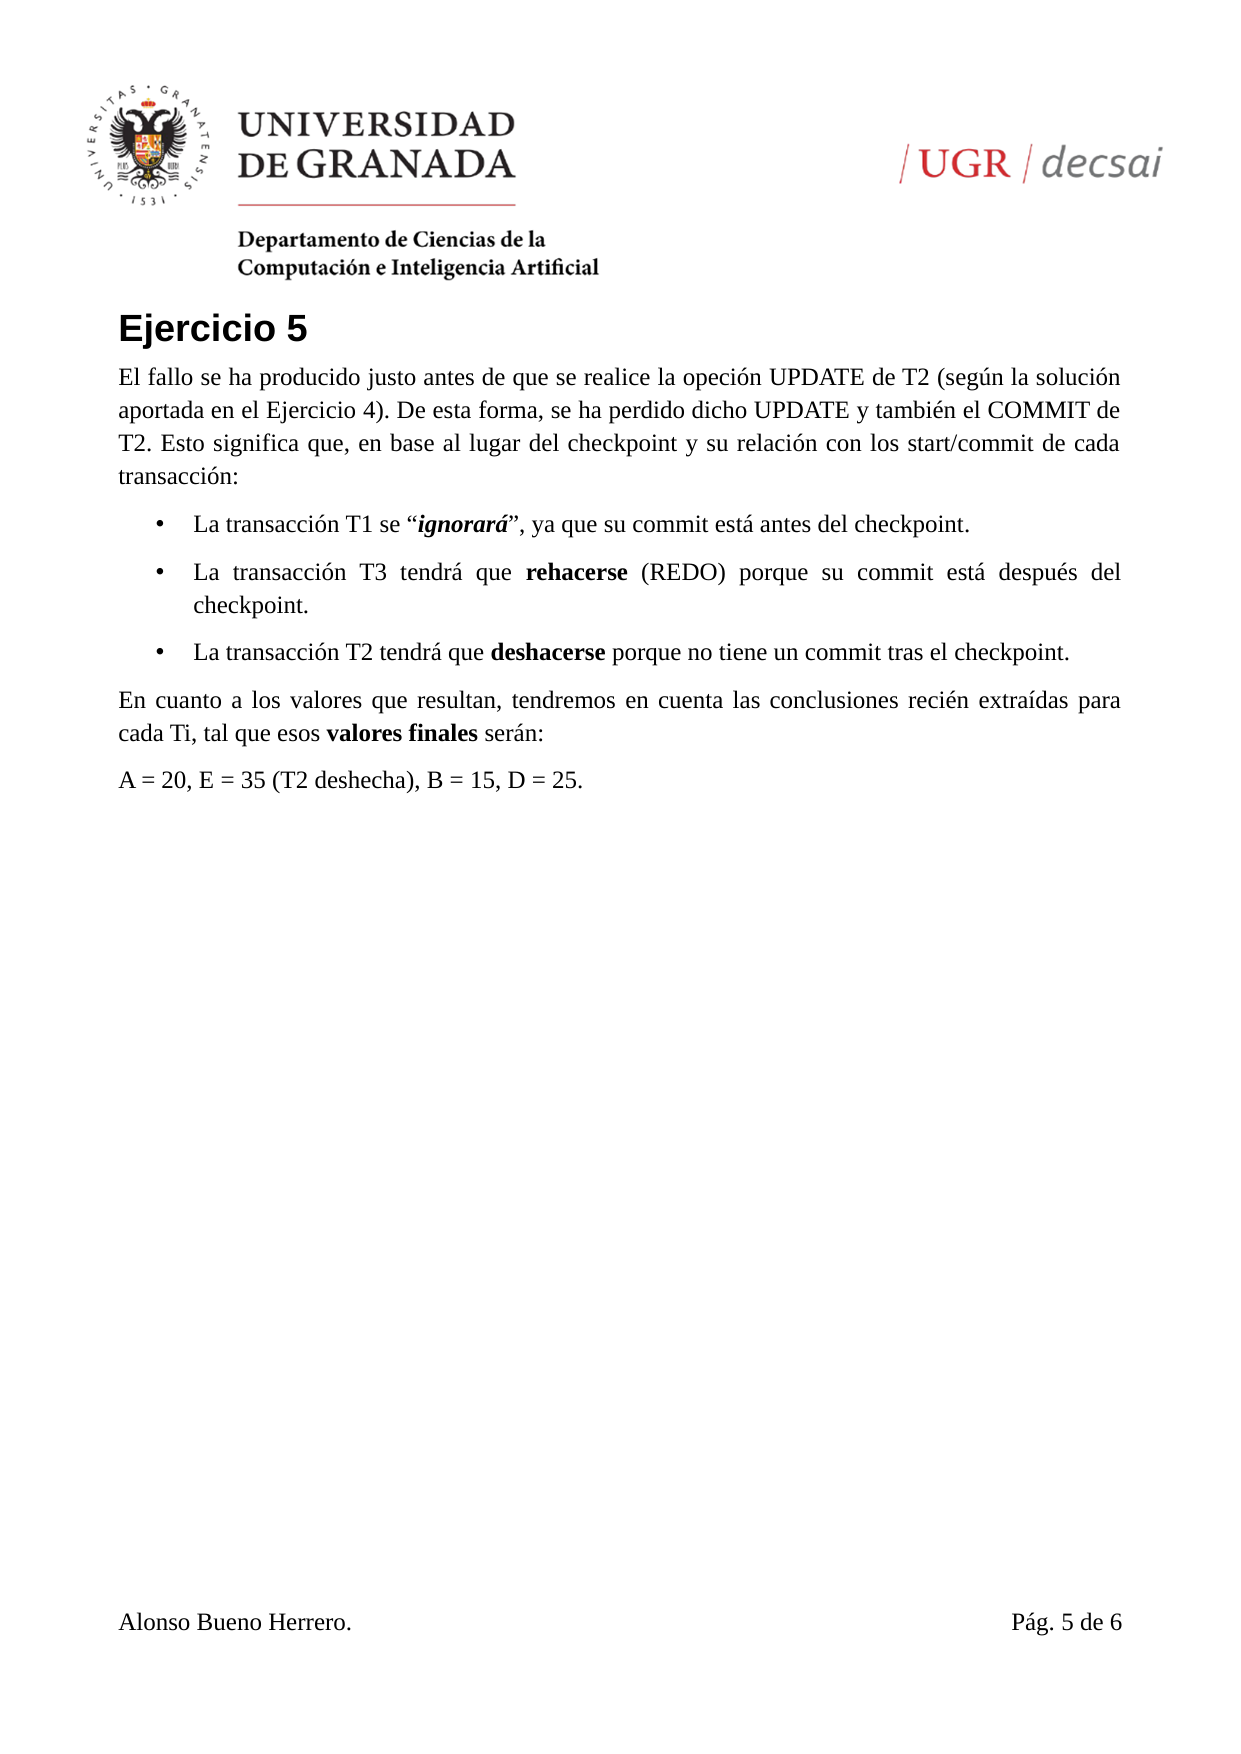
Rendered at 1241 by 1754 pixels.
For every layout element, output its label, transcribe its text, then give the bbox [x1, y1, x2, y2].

list La transacción T3 tendrá que rehacerse (REDO) porque su commit está después del checkpoint. [156, 557, 1122, 618]
text El fallo se ha producido justo antes de que se realice la opeción UPDATE de T2 (según la solución aportada en el Ejercicio 4). De esta forma, se ha perdido dicho UPDATE y también el COMMIT de T2. Esto significa que, en base al lugar del checkpoint y su relación con los start/commit de cada transacción: [118, 362, 1122, 490]
list La transacción T1 se “ignorará”, ya que su commit está antes del checkpoint. [156, 509, 1122, 538]
picture [1, 0, 1241, 307]
text A = 20, E = 35 (T2 deshecha), B = 15, D = 25. [118, 766, 1122, 794]
text En cuanto a los valores que resultan, tendremos en cuenta las conclusiones recién extraídas para cada Ti, tal que esos valores finales serán: [118, 685, 1122, 747]
list La transacción T2 tendrá que deshacerse porque no tiene un commit tras el checkpoint. [156, 637, 1122, 666]
subtitle Ejercicio 5 [118, 307, 1122, 350]
